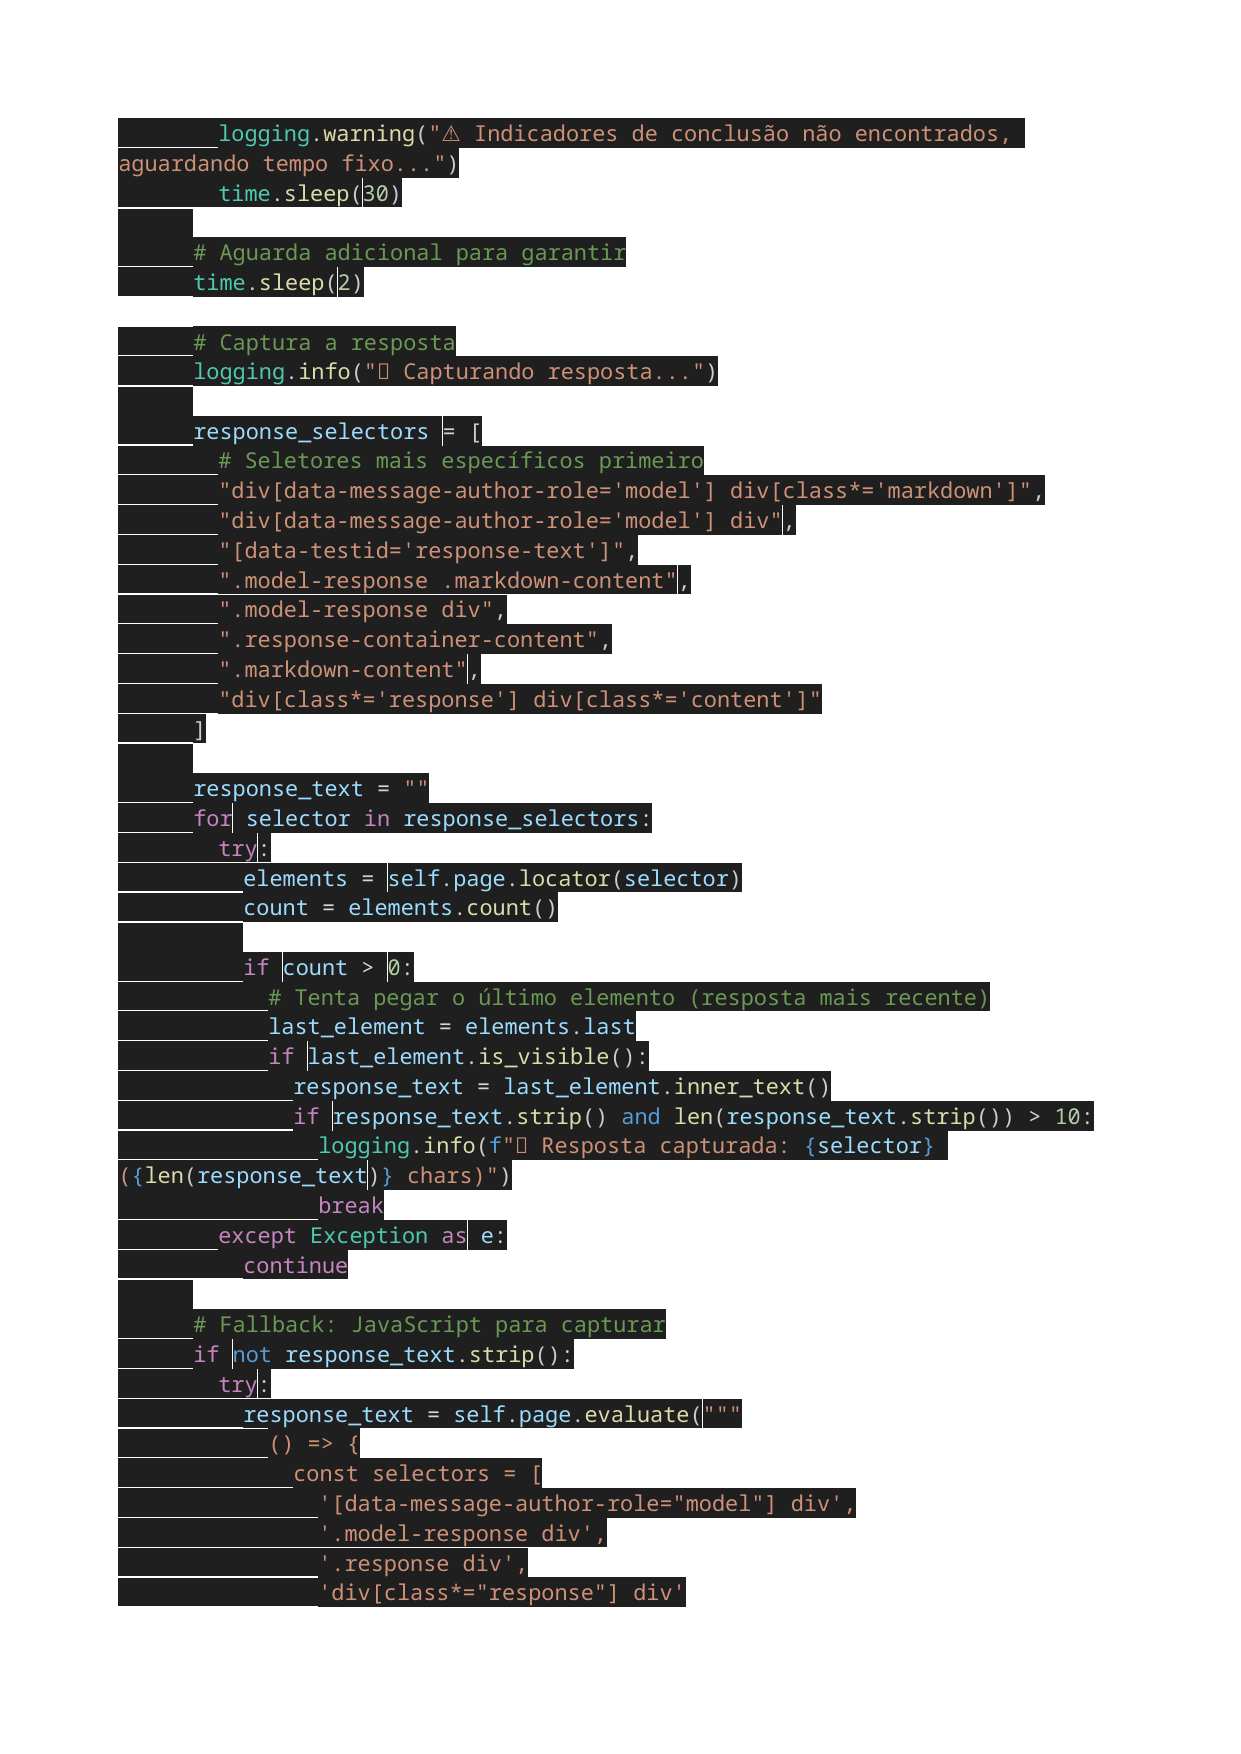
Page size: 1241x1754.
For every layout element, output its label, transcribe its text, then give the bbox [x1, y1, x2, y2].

text "div[class*='response'] div[class*='content']" [118, 684, 1122, 714]
text ".markdown-content", [118, 654, 1122, 684]
text logging.info("📖 Capturando resposta...") [118, 356, 1122, 386]
text # Fallback: JavaScript para capturar [118, 1309, 1122, 1339]
text response_text = self.page.evaluate(""" [118, 1398, 1122, 1428]
text if count > 0: [118, 952, 1122, 982]
text '.response div', [118, 1547, 1122, 1577]
text break [118, 1190, 1122, 1220]
text ] [118, 714, 1122, 743]
text logging.info(f"✅ Resposta capturada: {selector} ({len(response_text)} chars)") [118, 1131, 1122, 1190]
text '[data-message-author-role="model"] div', [118, 1488, 1122, 1518]
text count = elements.count() [118, 892, 1122, 922]
text elements = self.page.locator(selector) [118, 862, 1122, 892]
text continue [118, 1250, 1122, 1279]
text # Seletores mais específicos primeiro [118, 446, 1122, 475]
text if not response_text.strip(): [118, 1339, 1122, 1369]
text last_element = elements.last [118, 1011, 1122, 1041]
text "[data-testid='response-text']", [118, 535, 1122, 565]
text () => { [118, 1428, 1122, 1458]
text response_text = "" [118, 773, 1122, 803]
text const selectors = [ [118, 1458, 1122, 1488]
text ".model-response div", [118, 594, 1122, 624]
text # Aguarda adicional para garantir [118, 237, 1122, 267]
text "div[data-message-author-role='model'] div", [118, 505, 1122, 535]
text # Captura a resposta [118, 326, 1122, 356]
text ".model-response .markdown-content", [118, 565, 1122, 594]
text for selector in response_selectors: [118, 803, 1122, 833]
text logging.warning("⚠️ Indicadores de conclusão não encontrados, aguardando tempo fixo...") [118, 118, 1122, 178]
text '.model-response div', [118, 1518, 1122, 1547]
text try: [118, 1369, 1122, 1398]
text except Exception as e: [118, 1220, 1122, 1250]
text response_selectors = [ [118, 416, 1122, 446]
text try: [118, 833, 1122, 862]
text if last_element.is_visible(): [118, 1041, 1122, 1071]
text time.sleep(30) [118, 178, 1122, 207]
text "div[data-message-author-role='model'] div[class*='markdown']", [118, 475, 1122, 505]
text time.sleep(2) [118, 267, 1122, 297]
text 'div[class*="response"] div' [118, 1577, 1122, 1607]
text response_text = last_element.inner_text() [118, 1071, 1122, 1101]
text if response_text.strip() and len(response_text.strip()) > 10: [118, 1101, 1122, 1131]
text # Tenta pegar o último elemento (resposta mais recente) [118, 982, 1122, 1011]
text ".response-container-content", [118, 624, 1122, 654]
